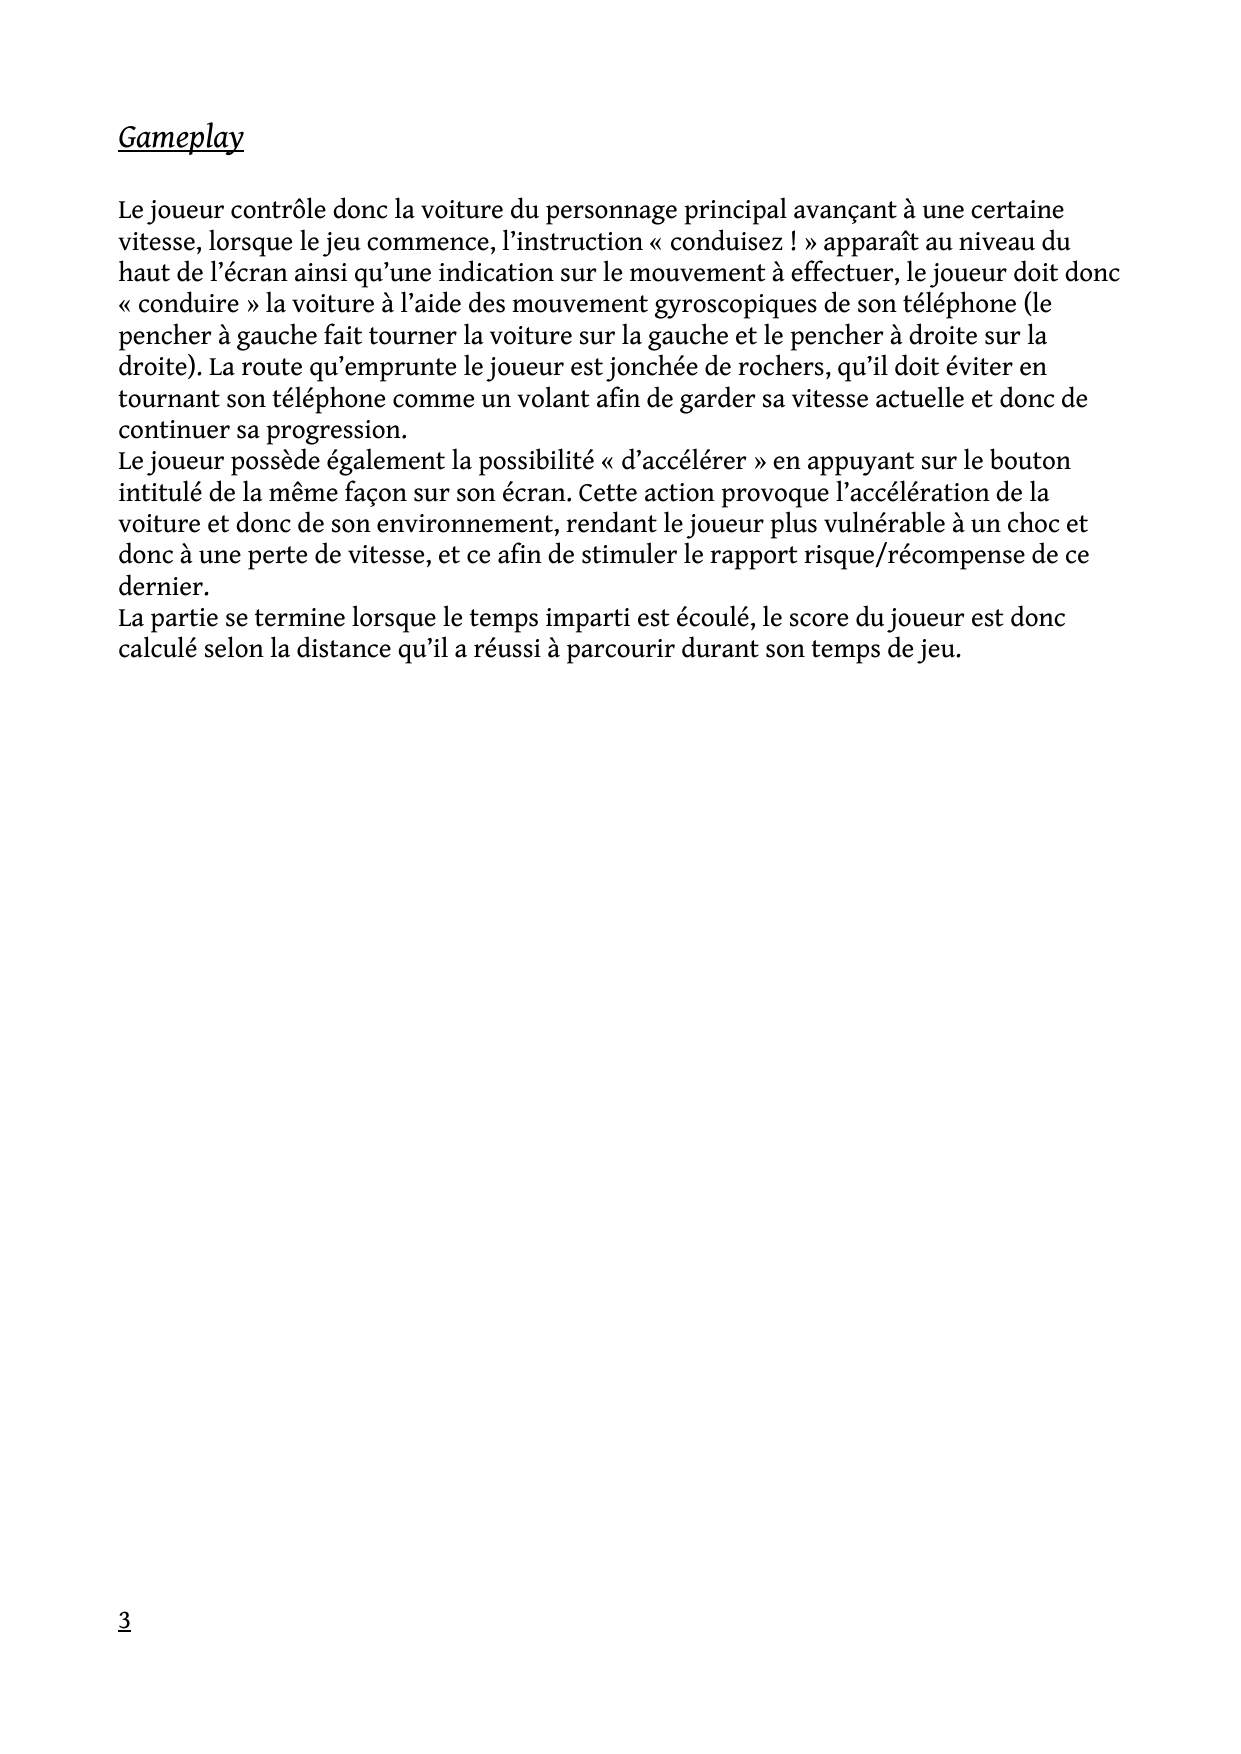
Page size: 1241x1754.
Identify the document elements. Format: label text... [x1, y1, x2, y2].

text Gameplay [118, 118, 1122, 157]
text Le joueur possède également la possibilité « d’accélérer » en appuyant sur le bouton intitulé de la même façon sur son écran. Cette action provoque l’accélération de la voiture et donc de son environnement, rendant le joueur plus vulnérable à un choc et donc à une perte de vitesse, et ce afin de stimuler le rapport risque/récompense de ce dernier. [118, 446, 1122, 603]
text Le joueur contrôle donc la voiture du personnage principal avançant à une certaine vitesse, lorsque le jeu commence, l’instruction « conduisez ! » apparaît au niveau du haut de l’écran ainsi qu’une indication sur le mouvement à effectuer, le joueur doit donc « conduire » la voiture à l’aide des mouvement gyroscopiques de son téléphone (le pencher à gauche fait tourner la voiture sur la gauche et le pencher à droite sur la droite). La route qu’emprunte le joueur est jonchée de rochers, qu’il doit éviter en tournant son téléphone comme un volant afin de garder sa vitesse actuelle et donc de continuer sa progression. [118, 195, 1122, 446]
text La partie se termine lorsque le temps imparti est écoulé, le score du joueur est donc calculé selon la distance qu’il a réussi à parcourir durant son temps de jeu. [118, 603, 1122, 666]
